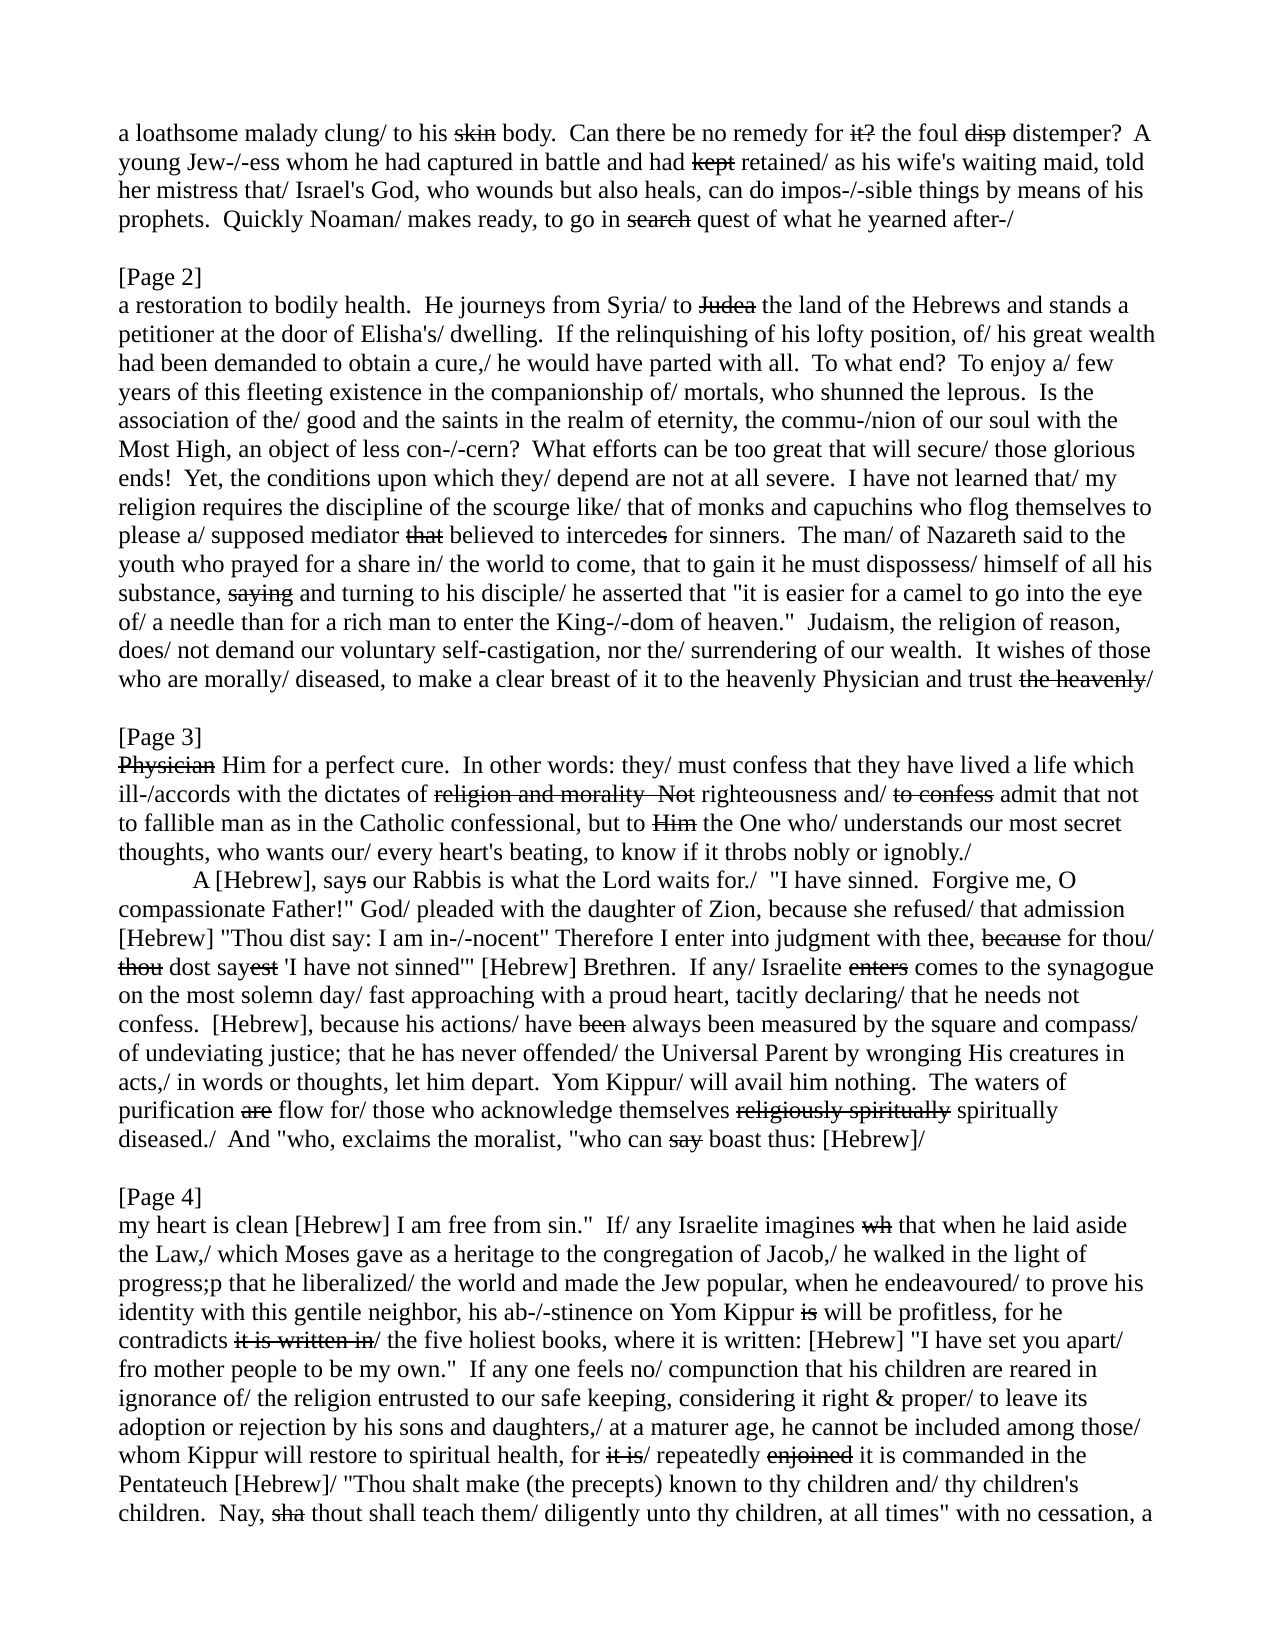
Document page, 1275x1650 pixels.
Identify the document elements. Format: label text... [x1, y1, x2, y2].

text [Page 3] [118, 722, 1157, 751]
text a loathsome malady clung/ to his skin body. Can there be no remedy for it? the foul disp distemper? A young Jew-/-ess whom he had captured in battle and had kept retained/ as his wife's waiting maid, told her mistress that/ Israel's God, who wounds but also heals, can do impos-/-sible things by means of his prophets. Quickly Noaman/ makes ready, to go in search quest of what he yearned after-/ [118, 118, 1157, 233]
text my heart is clean [Hebrew] I am free from sin." If/ any Israelite imagines wh that when he laid aside the Law,/ which Moses gave as a heritage to the congregation of Jacob,/ he walked in the light of progress;p that he liberalized/ the world and made the Jew popular, when he endeavoured/ to prove his identity with this gentile neighbor, his ab-/-stinence on Yom Kippur is will be profitless, for he contradicts it is written in/ the five holiest books, where it is written: [Hebrew] "I have set you apart/ fro mother people to be my own." If any one feels no/ compunction that his children are reared in ignorance of/ the religion entrusted to our safe keeping, considering it right & proper/ to leave its adoption or rejection by his sons and daughters,/ at a maturer age, he cannot be included among those/ whom Kippur will restore to spiritual health, for it is/ repeatedly enjoined it is commanded in the Pentateuch [Hebrew]/ "Thou shalt make (the precepts) known to thy children and/ thy children's children. Nay, sha thout shall teach them/ diligently unto thy children, at all times" with no cessation, a [118, 1211, 1157, 1527]
text Physician Him for a perfect cure. In other words: they/ must confess that they have lived a life which ill-/accords with the dictates of religion and morality Not righteousness and/ to confess admit that not to fallible man as in the Catholic confessional, but to Him the One who/ understands our most secret thoughts, who wants our/ every heart's beating, to know if it throbs nobly or ignobly./ [118, 751, 1157, 866]
text [Page 4] [118, 1182, 1157, 1211]
text a restoration to bodily health. He journeys from Syria/ to Judea the land of the Hebrews and stands a petitioner at the door of Elisha's/ dwelling. If the relinquishing of his lofty position, of/ his great wealth had been demanded to obtain a cure,/ he would have parted with all. To what end? To enjoy a/ few years of this fleeting existence in the companionship of/ mortals, who shunned the leprous. Is the association of the/ good and the saints in the realm of eternity, the commu-/nion of our soul with the Most High, an object of less con-/-cern? What efforts can be too great that will secure/ those glorious ends! Yet, the conditions upon which they/ depend are not at all severe. I have not learned that/ my religion requires the discipline of the scourge like/ that of monks and capuchins who flog themselves to please a/ supposed mediator that believed to intercedes for sinners. The man/ of Nazareth said to the youth who prayed for a share in/ the world to come, that to gain it he must dispossess/ himself of all his substance, saying and turning to his disciple/ he asserted that "it is easier for a camel to go into the eye of/ a needle than for a rich man to enter the King-/-dom of heaven." Judaism, the religion of reason, does/ not demand our voluntary self-castigation, nor the/ surrendering of our wealth. It wishes of those who are morally/ diseased, to make a clear breast of it to the heavenly Physician and trust the heavenly/ [118, 291, 1157, 693]
text A [Hebrew], says our Rabbis is what the Lord waits for./ "I have sinned. Forgive me, O compassionate Father!" God/ pleaded with the daughter of Zion, because she refused/ that admission [Hebrew] "Thou dist say: I am in-/-nocent" Therefore I enter into judgment with thee, because for thou/ thou dost sayest 'I have not sinned'" [Hebrew] Brethren. If any/ Israelite enters comes to the synagogue on the most solemn day/ fast approaching with a proud heart, tacitly declaring/ that he needs not confess. [Hebrew], because his actions/ have been always been measured by the square and compass/ of undeviating justice; that he has never offended/ the Universal Parent by wronging His creatures in acts,/ in words or thoughts, let him depart. Yom Kippur/ will avail him nothing. The waters of purification are flow for/ those who acknowledge themselves religiously spiritually spiritually diseased./ And "who, exclaims the moralist, "who can say boast thus: [Hebrew]/ [118, 866, 1157, 1153]
text [Page 2] [118, 262, 1157, 291]
